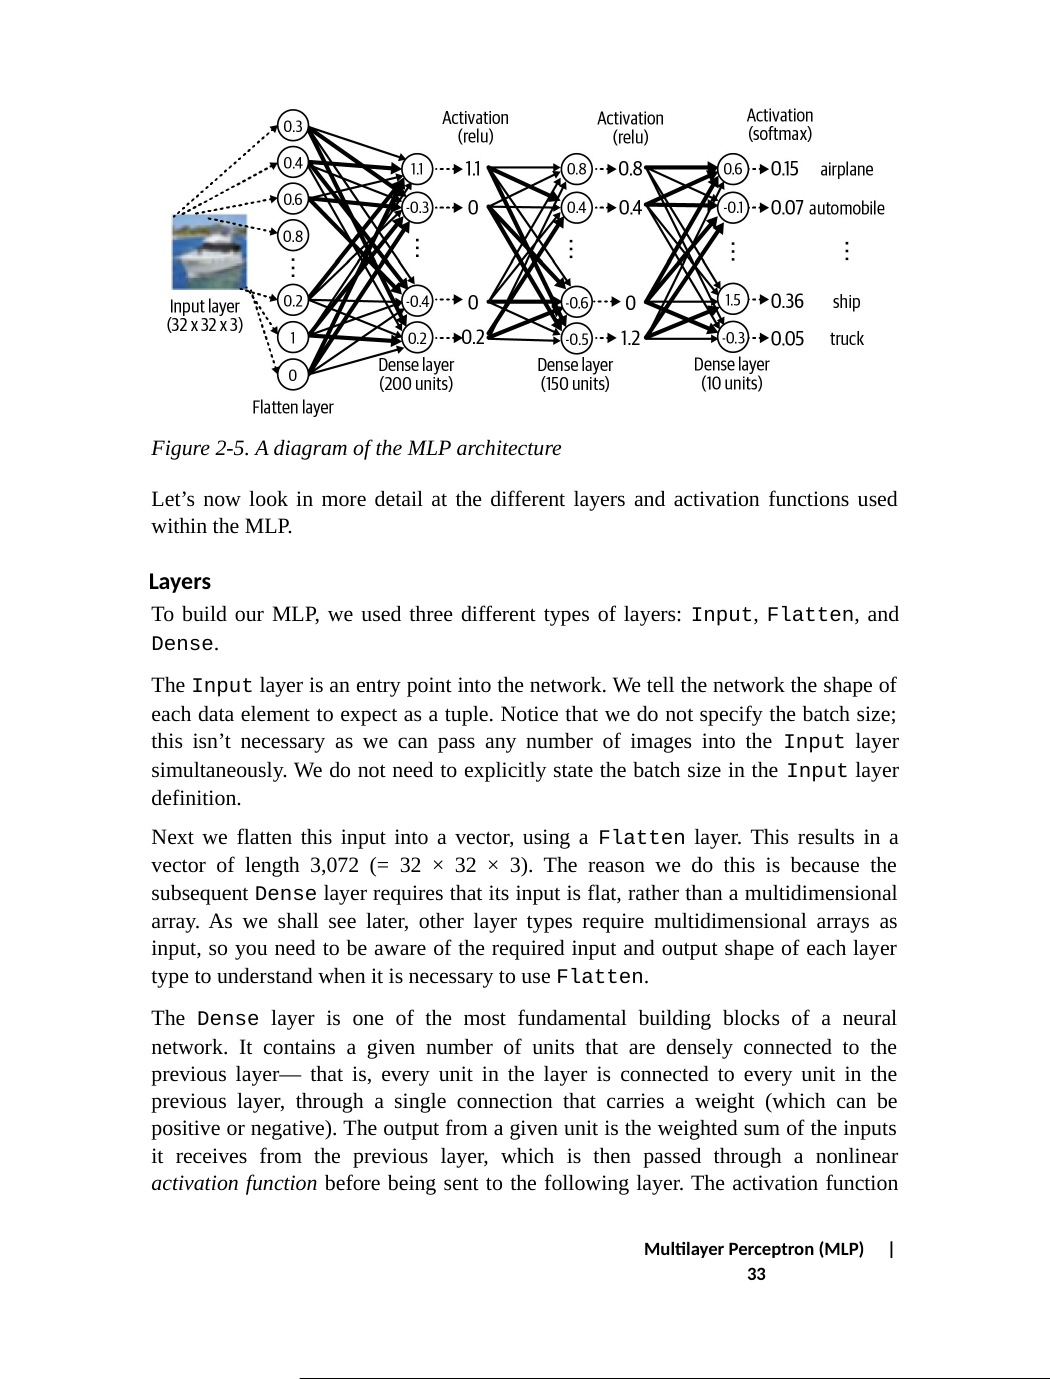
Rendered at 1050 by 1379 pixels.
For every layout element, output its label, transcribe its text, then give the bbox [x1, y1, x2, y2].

text The Input layer is an entry point into the network. We tell the network the shape of each data element to expect as a tuple. Notice that we do not specify the batch size; this isn’t necessary as we can pass any number of images into the Input layer simultaneously. We do not need to explicitly state the batch size in the Input layer definition. [151, 672, 899, 810]
text Figure 2-5. A diagram of the MLP architecture [151, 434, 898, 460]
text Layers [148, 566, 900, 595]
text The Dense layer is one of the most fundamental building blocks of a neural network. It contains a given number of units that are densely connected to the previous layer— that is, every unit in the layer is connected to every unit in the previous layer, through a single connection that carries a weight (which can be positive or negative). The output from a given unit is the weighted sum of the inputs it receives from the previous layer, which is then passed through a nonlinear activation function before being sent to the following layer. The activation function [151, 1005, 899, 1195]
text To build our MLP, we used three different types of layers: Input, Flatten, and Dense. [151, 601, 899, 656]
text Next we flatten this input into a vector, using a Flatten layer. This results in a vector of length 3,072 (= 32 × 32 × 3). The reason we do this is because the subsequent Dense layer requires that its input is flat, rather than a multidimensional array. As we shall see later, other layer types require multidimensional arrays as input, so you need to be aware of the required input and output shape of each layer type to understand when it is necessary to use Flatten. [151, 824, 899, 989]
text Let’s now look in more detail at the different layers and activation functions used within the MLP. [151, 486, 899, 538]
